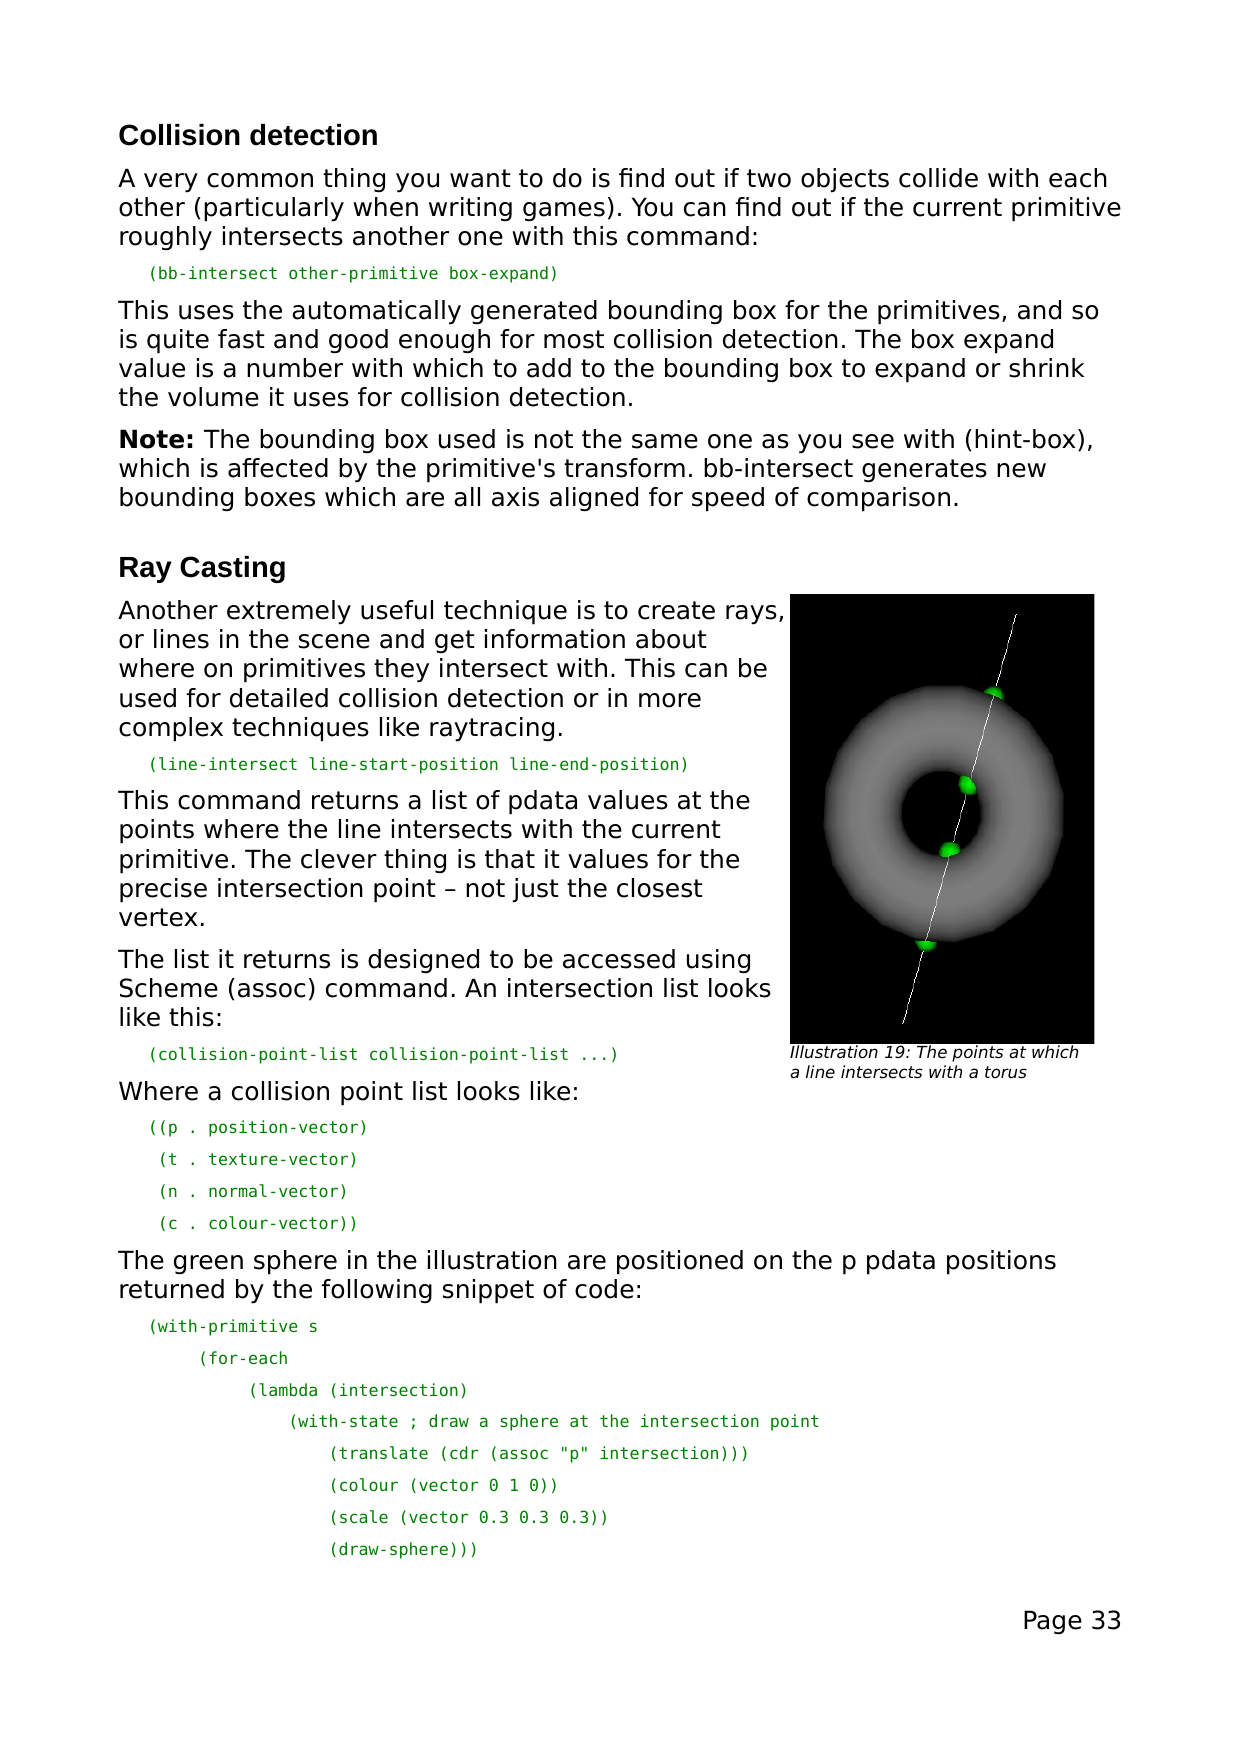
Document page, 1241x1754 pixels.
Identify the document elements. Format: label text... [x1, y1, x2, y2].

text [1095, 945, 1122, 1032]
text This uses the automatically generated bounding box for the primitives, and so is quite fast and good enough for most collision detection. The box expand value is a number with which to add to the bounding box to expand or shrink the volume it uses for collision detection. [118, 296, 1122, 413]
text Illustration 19: The points at which a line intersects with a torus [790, 1044, 1094, 1082]
text Where a collision point list looks like: [118, 1077, 1122, 1106]
text (c . colour-vector)) [148, 1214, 1122, 1233]
subtitle Ray Casting [118, 550, 1122, 594]
text (collision-point-list collision-point-list ...) [148, 1045, 790, 1064]
text The green sphere in the illustration are positioned on the p pdata positions returned by the following snippet of code: [118, 1246, 1122, 1304]
text The list it returns is designed to be accessed using Scheme (assoc) command. An intersection list looks like this: [118, 945, 790, 1032]
text A very common thing you want to do is find out if two objects collide with each other (particularly when writing games). You can find out if the current primitive roughly intersects another one with this command: [118, 164, 1122, 252]
text (n . normal-vector) [148, 1182, 1122, 1201]
text (colour (vector 0 1 0)) [148, 1476, 1122, 1495]
picture [790, 594, 1095, 1044]
text (scale (vector 0.3 0.3 0.3)) [148, 1508, 1122, 1527]
text Note: The bounding box used is not the same one as you see with (hint-box), which is affected by the primitive's transform. bb-intersect generates new bounding boxes which are all axis aligned for speed of comparison. [118, 425, 1122, 513]
text (draw-sphere))) [148, 1540, 1122, 1559]
text (translate (cdr (assoc "p" intersection))) [148, 1444, 1122, 1463]
subtitle Collision detection [118, 118, 1122, 152]
text (for-each [148, 1348, 1122, 1368]
text (line-intersect line-start-position line-end-position) [148, 754, 790, 774]
text This command returns a list of pdata values at the points where the line intersects with the current primitive. The clever thing is that it values for the precise intersection point – not just the closest vertex. [118, 786, 790, 932]
text (bb-intersect other-primitive box-expand) [148, 264, 1122, 283]
text Another extremely useful technique is to create rays, or lines in the scene and get information about where on primitives they intersect with. This can be used for detailed collision detection or in more complex techniques like raytracing. [118, 596, 790, 742]
text (with-primitive s [148, 1317, 1122, 1336]
text ((p . position-vector) [148, 1118, 1122, 1138]
text (t . texture-vector) [148, 1150, 1122, 1169]
text (with-state ; draw a sphere at the intersection point [148, 1412, 1122, 1432]
text (lambda (intersection) [148, 1380, 1122, 1400]
